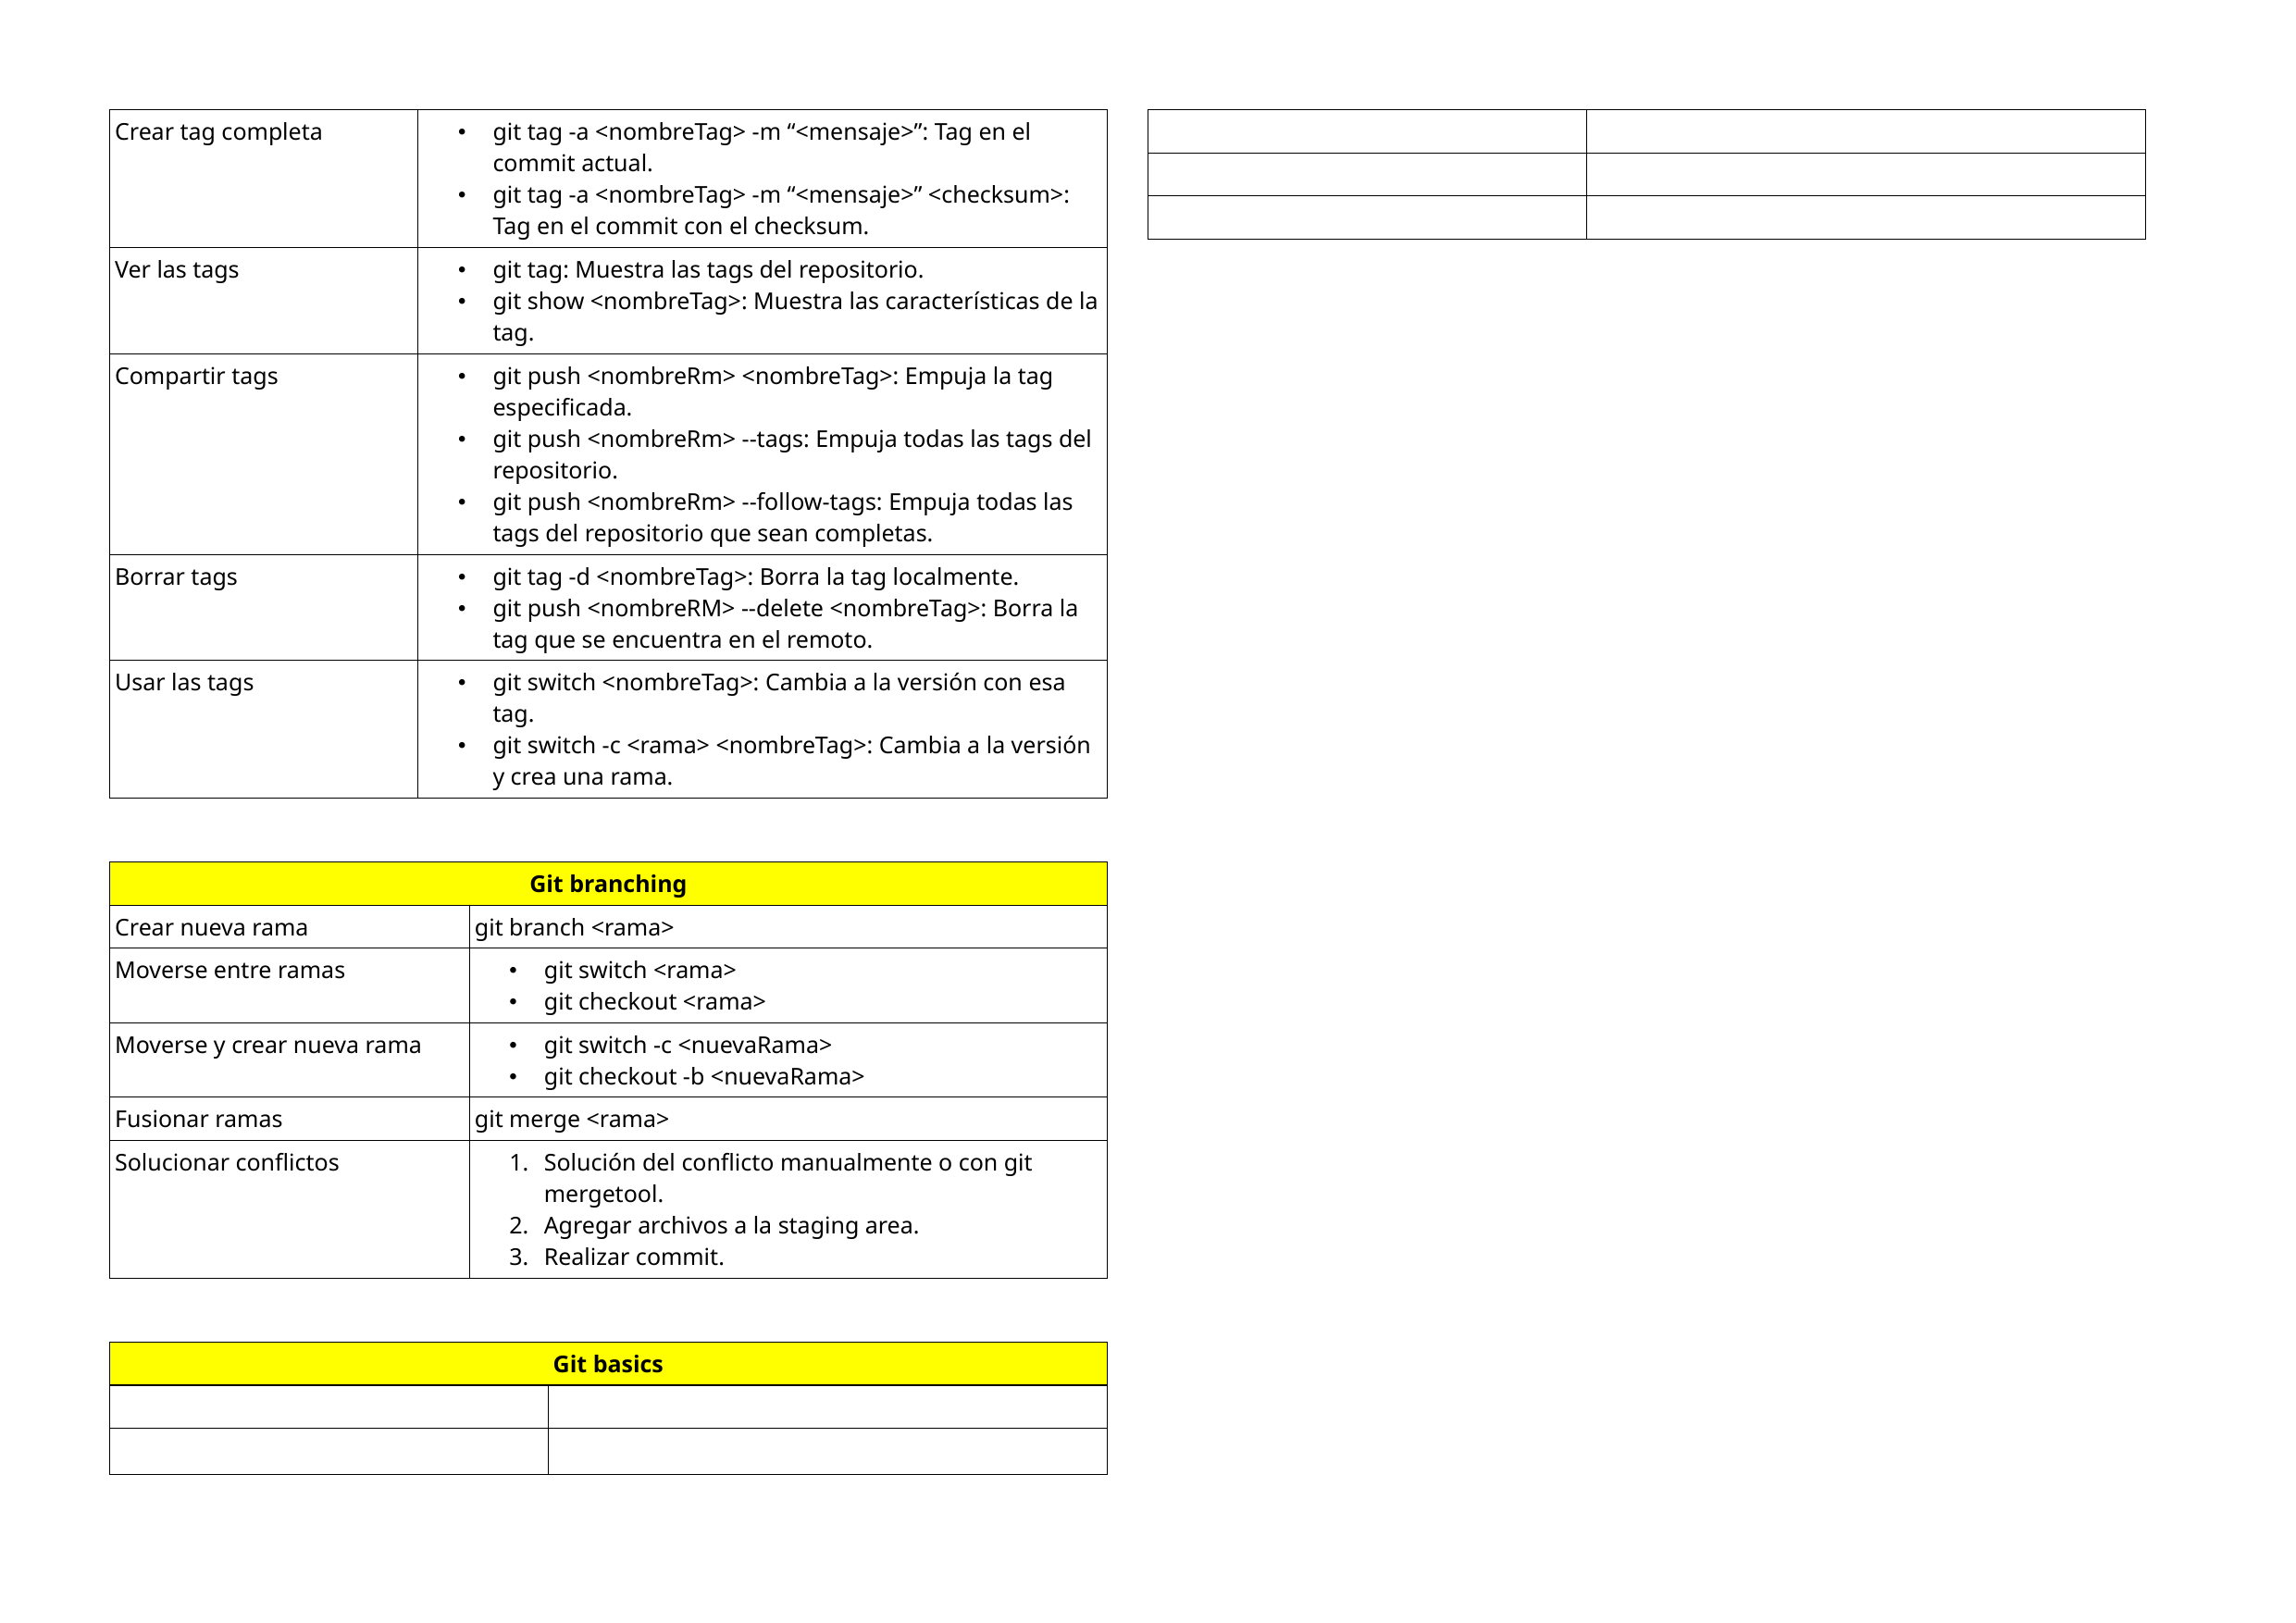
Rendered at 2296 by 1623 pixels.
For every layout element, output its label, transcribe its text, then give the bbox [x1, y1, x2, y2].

table_cell [1148, 110, 1586, 153]
table_cell git switch <rama> git checkout <rama> [470, 948, 1107, 1022]
table_header Git branching [110, 862, 1107, 905]
table_cell Solucionar conflictos [110, 1141, 469, 1278]
table_cell [110, 1386, 548, 1428]
table_cell Ver las tags [110, 248, 417, 353]
table_cell Fusionar ramas [110, 1097, 469, 1140]
table_cell git merge <rama> [470, 1097, 1107, 1140]
table_cell git branch <rama> [470, 906, 1107, 948]
table_cell [1587, 110, 2145, 153]
table_cell Moverse entre ramas [110, 948, 469, 1022]
table_cell git switch <nombreTag>: Cambia a la versión con esa tag. git switch -c <rama> <nombreTag>: Cambia a la versión y crea una rama. [418, 661, 1107, 798]
table_cell Solución del conflicto manualmente o con git mergetool. Agregar archivos a la staging area. Realizar commit. [470, 1141, 1107, 1278]
table_cell Usar las tags [110, 661, 417, 798]
table_cell git tag -d <nombreTag>: Borra la tag localmente. git push <nombreRM> --delete <nombreTag>: Borra la tag que se encuentra en el remoto. [418, 555, 1107, 660]
table_cell Borrar tags [110, 555, 417, 660]
table_cell [1148, 154, 1586, 195]
table_cell [549, 1429, 1107, 1473]
table_cell Compartir tags [110, 354, 417, 553]
table_cell Crear nueva rama [110, 906, 469, 948]
table_cell [1587, 196, 2145, 239]
table_cell git tag -a <nombreTag> -m “<mensaje>”: Tag en el commit actual. git tag -a <nombreTag> -m “<mensaje>” <checksum>: Tag en el commit con el checksum. [418, 110, 1107, 247]
table_cell git tag: Muestra las tags del repositorio. git show <nombreTag>: Muestra las características de la tag. [418, 248, 1107, 353]
table_header Git basics [110, 1343, 1107, 1384]
table_cell [1587, 154, 2145, 195]
table_cell [1148, 196, 1586, 239]
table_cell git push <nombreRm> <nombreTag>: Empuja la tag especificada. git push <nombreRm> --tags: Empuja todas las tags del repositorio. git push <nombreRm> --follow-tags: Empuja todas las tags del repositorio que sean completas. [418, 354, 1107, 553]
table_cell [549, 1386, 1107, 1428]
table_cell [110, 1429, 548, 1473]
table_cell Crear tag completa [110, 110, 417, 247]
table_cell git switch -c <nuevaRama> git checkout -b <nuevaRama> [470, 1023, 1107, 1096]
table_cell Moverse y crear nueva rama [110, 1023, 469, 1096]
